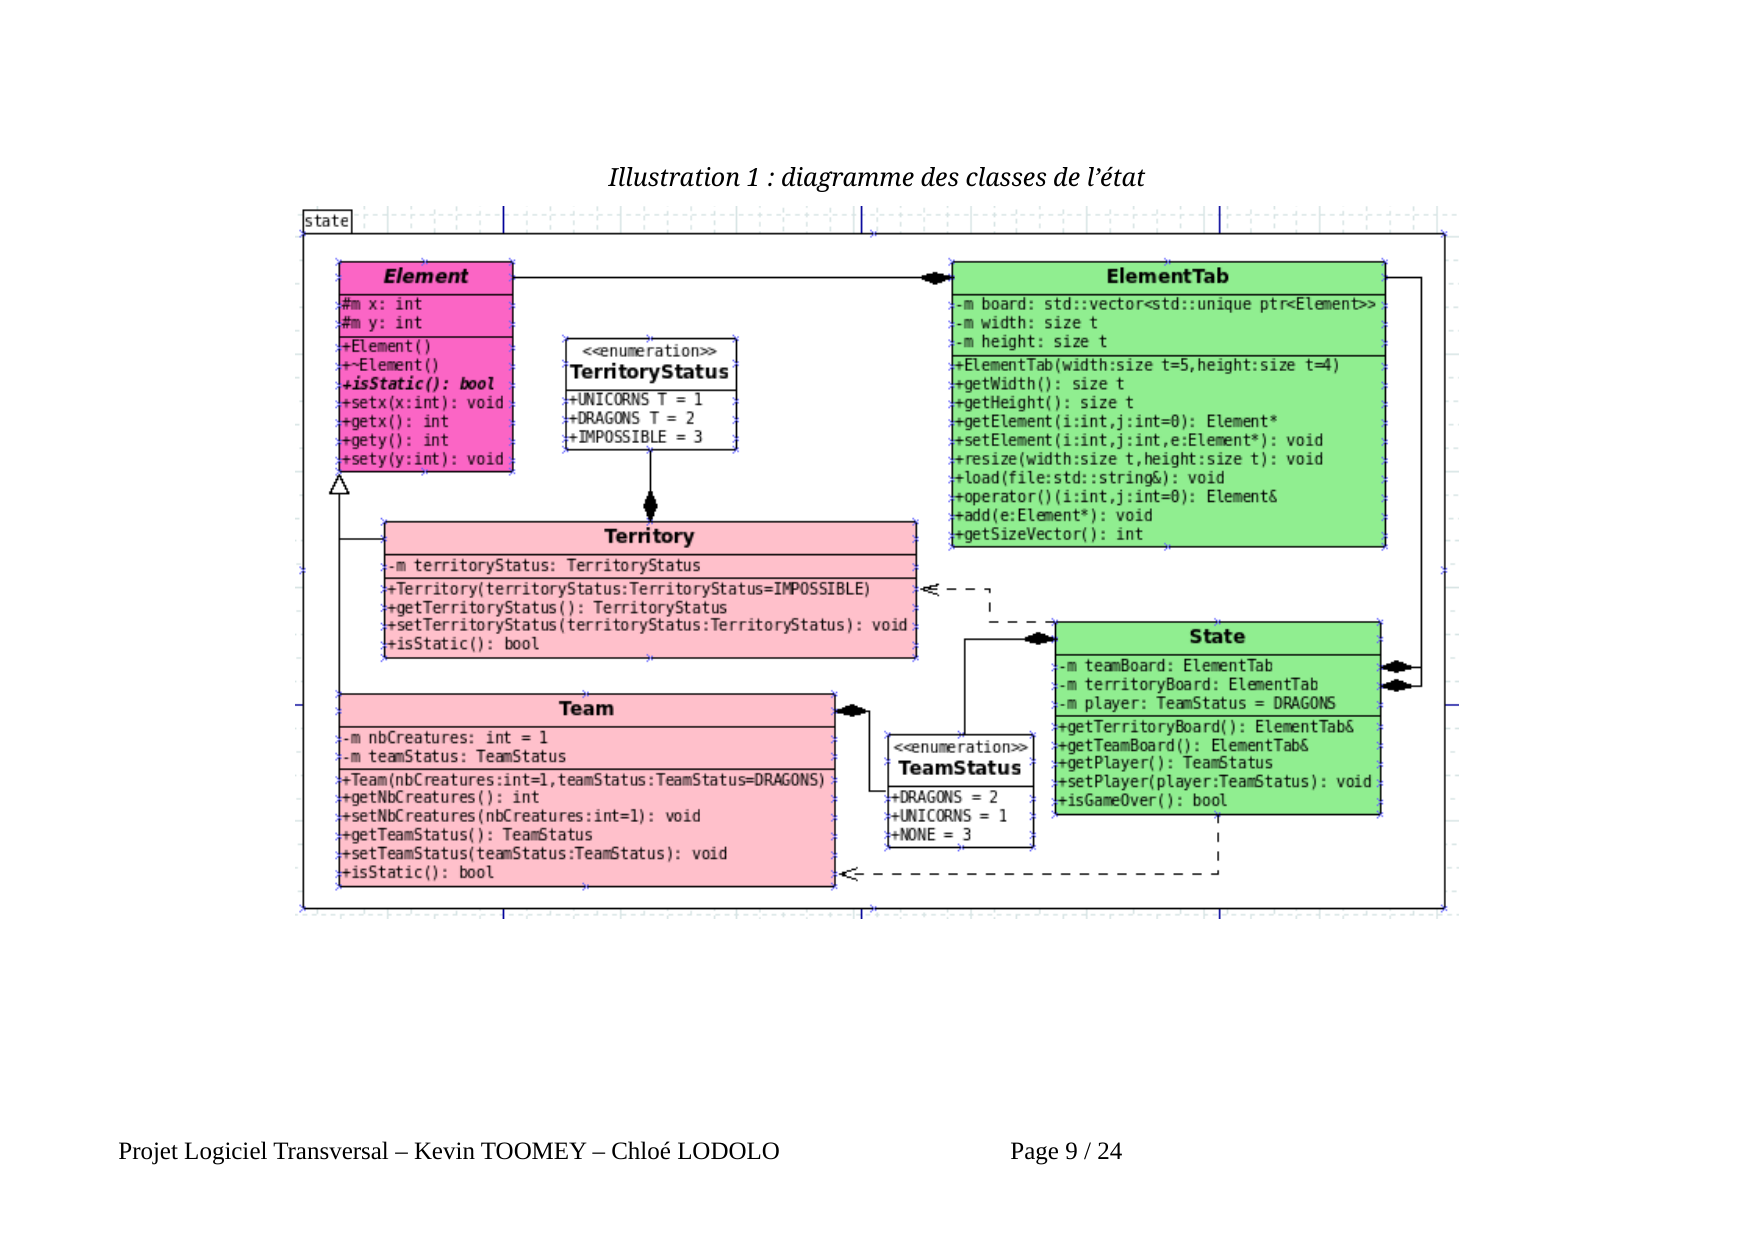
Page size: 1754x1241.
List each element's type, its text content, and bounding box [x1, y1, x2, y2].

text Illustration 1 : diagramme des classes de l’état [118, 159, 1636, 193]
picture [295, 206, 1459, 919]
